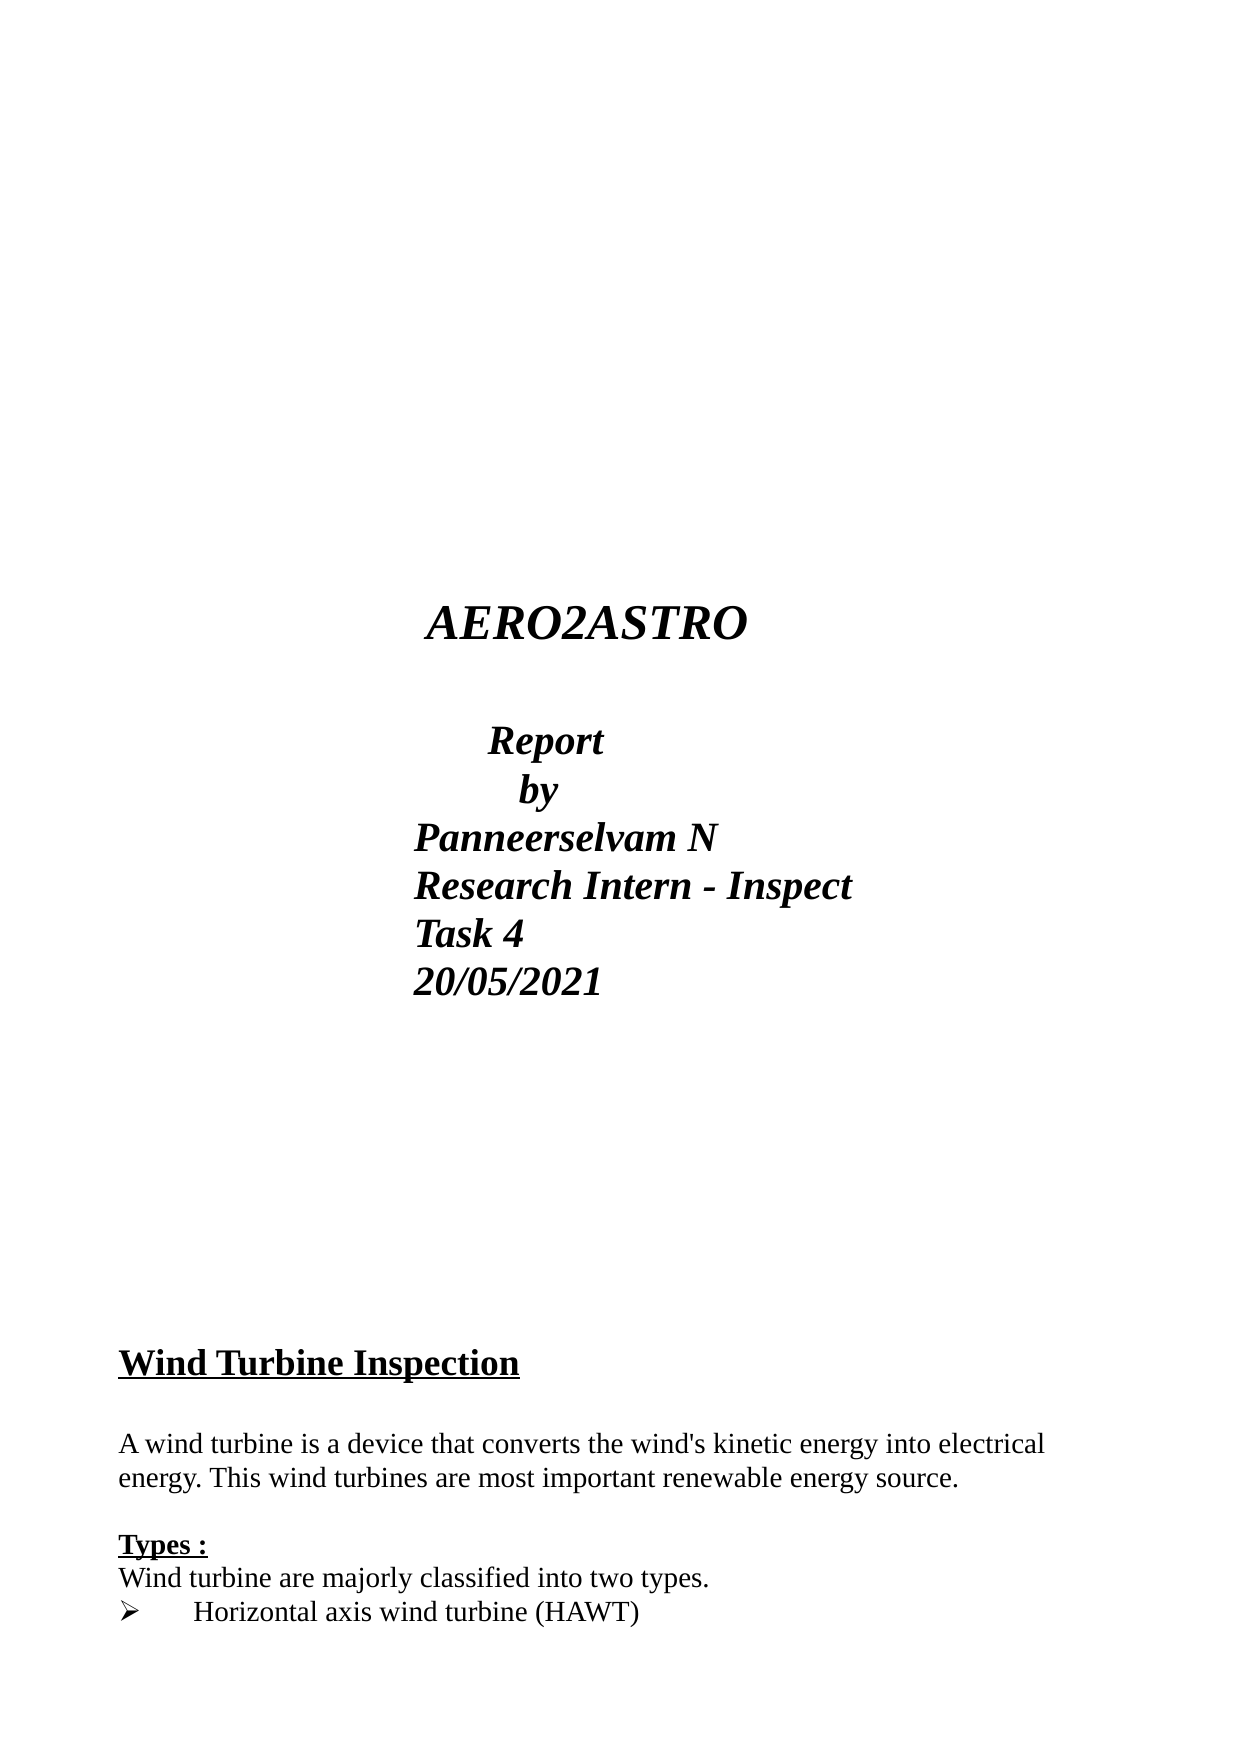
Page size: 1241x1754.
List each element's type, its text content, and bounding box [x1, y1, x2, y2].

text Wind turbine are majorly classified into two types. [118, 1560, 1122, 1594]
list Horizontal axis wind turbine (HAWT) [118, 1594, 1122, 1628]
text Types : [118, 1527, 1122, 1560]
text by [118, 765, 1122, 813]
text Panneerselvam N [118, 813, 1122, 861]
text Report [118, 707, 1122, 765]
text Wind Turbine Inspection [118, 1340, 1122, 1383]
text AERO2ASTRO [118, 592, 1122, 650]
text Task 4 [118, 909, 1122, 957]
text A wind turbine is a device that converts the wind's kinetic energy into electrical energy. This wind turbines are most important renewable energy source. [118, 1426, 1122, 1493]
text 20/05/2021 [118, 957, 1122, 1004]
text Research Intern - Inspect [118, 861, 1122, 909]
